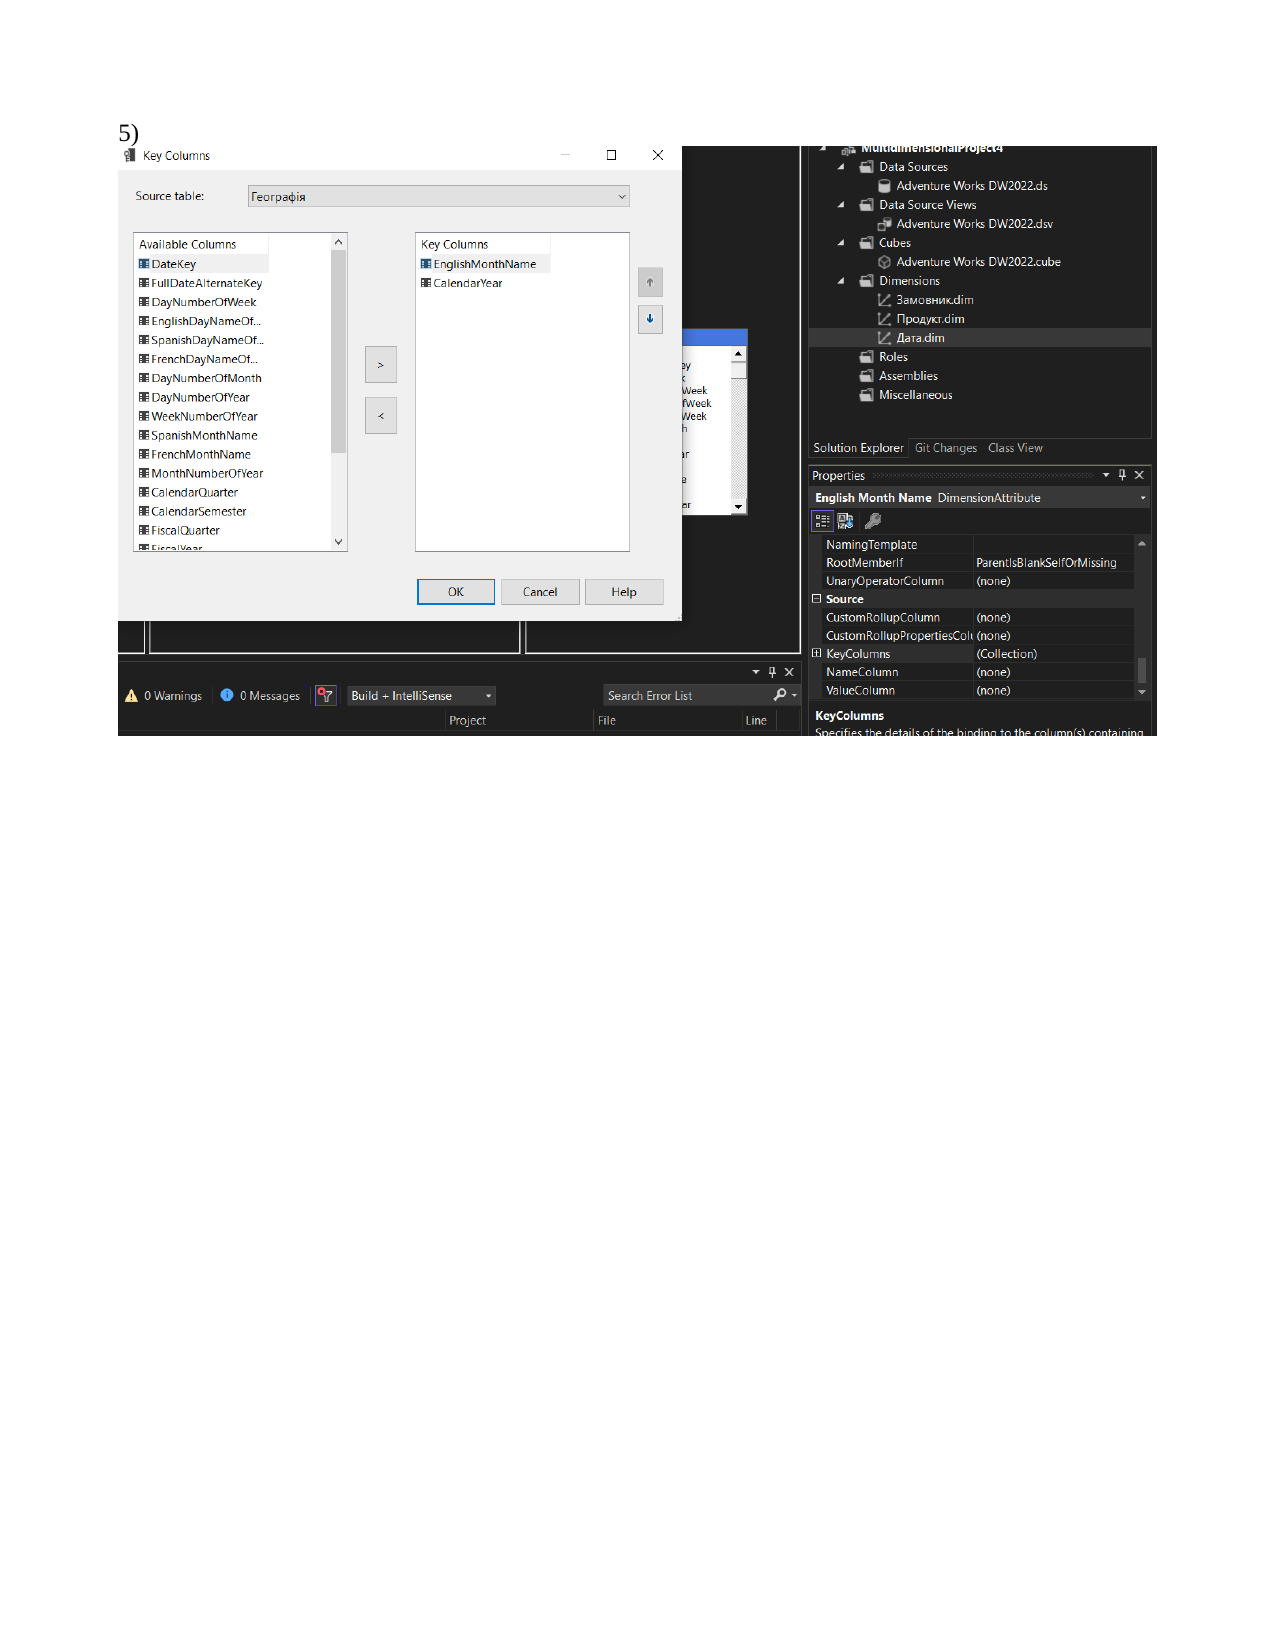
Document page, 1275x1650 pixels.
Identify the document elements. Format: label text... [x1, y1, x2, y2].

text 5) [118, 118, 1157, 146]
picture [118, 146, 1157, 736]
